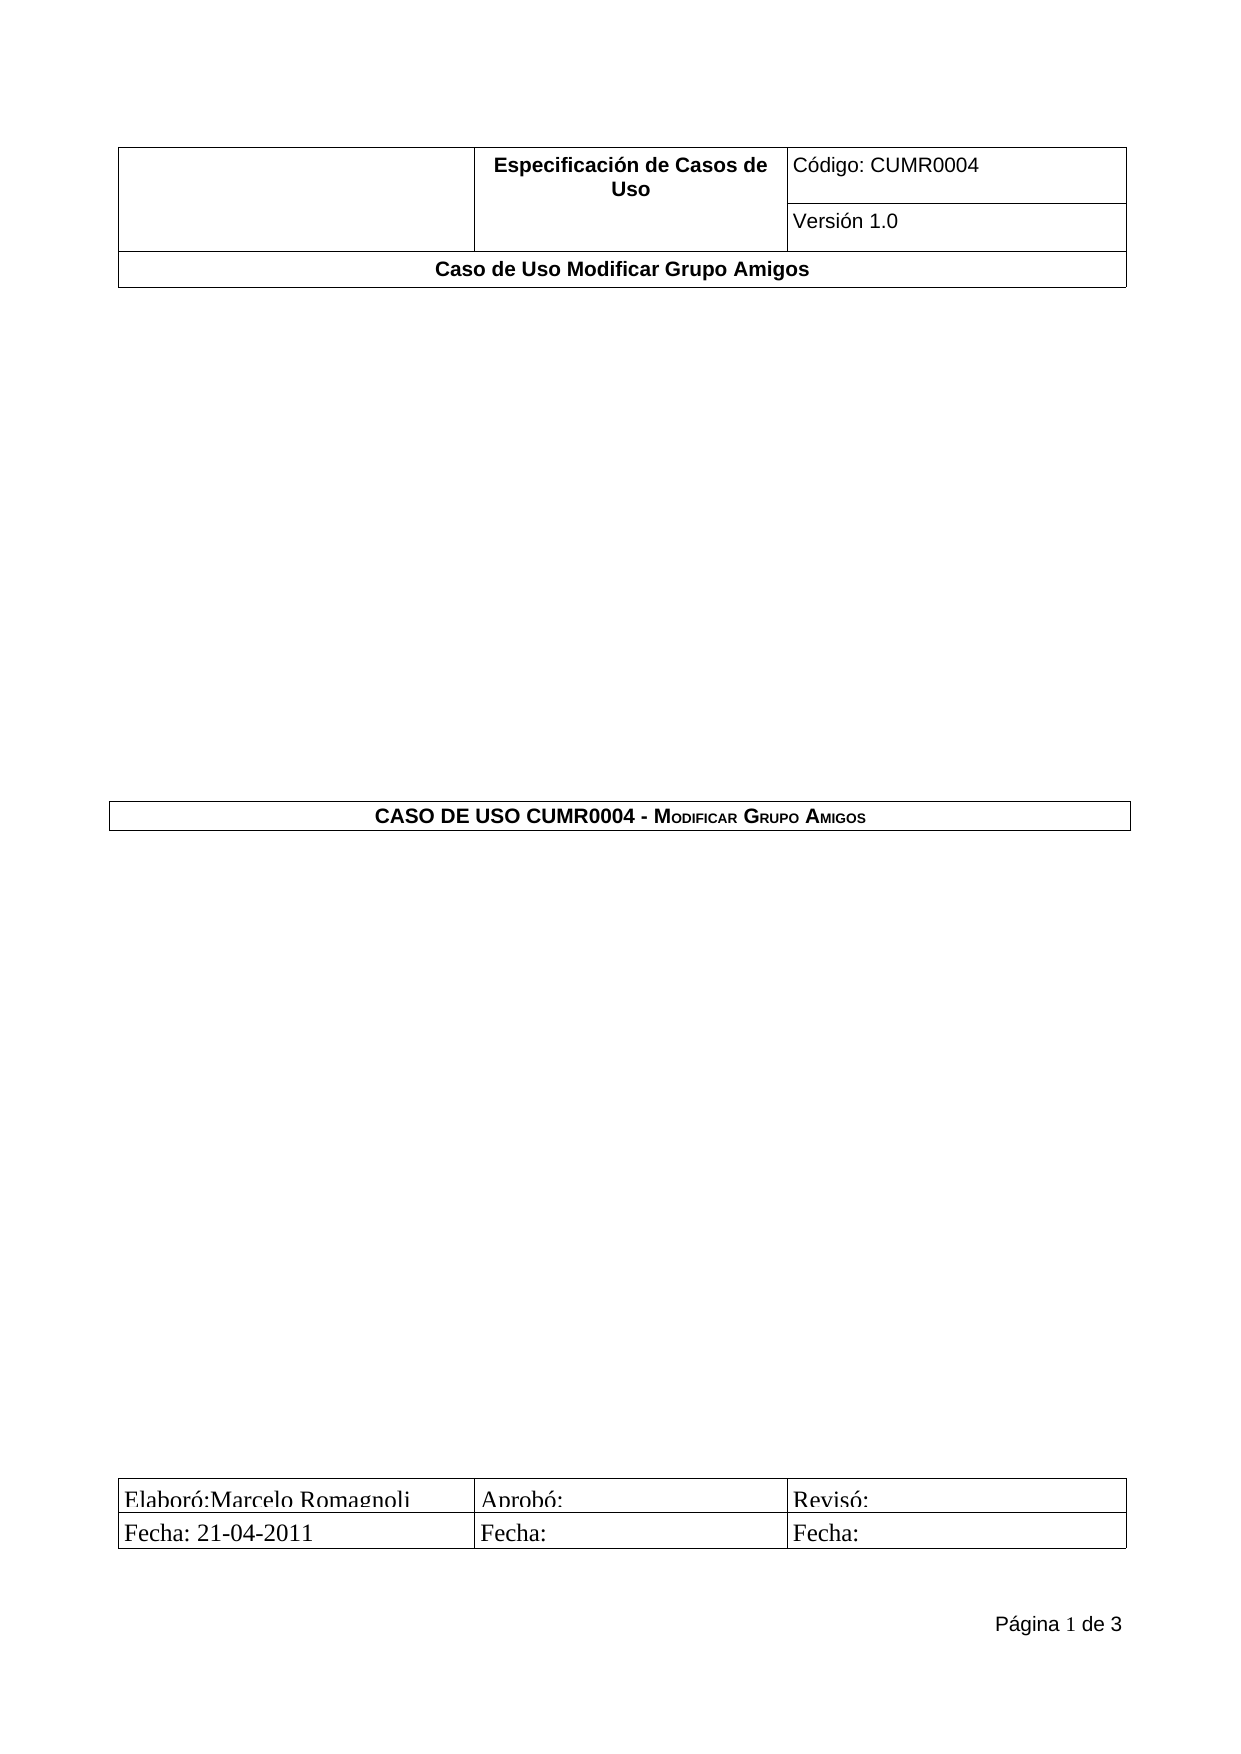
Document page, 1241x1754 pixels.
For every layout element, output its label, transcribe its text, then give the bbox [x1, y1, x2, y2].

table_cell Fecha: [475, 1513, 787, 1547]
table_cell Fecha: 21-04-2011 [119, 1513, 474, 1547]
table_cell Fecha: [788, 1513, 1126, 1547]
table_header Aprobó: [475, 1479, 787, 1512]
text CASO DE USO CUMR0004 - Modificar Grupo Amigos [110, 802, 1130, 830]
table_header Revisó: [788, 1479, 1126, 1512]
table_header Elaboró:Marcelo Romagnoli [119, 1479, 474, 1512]
